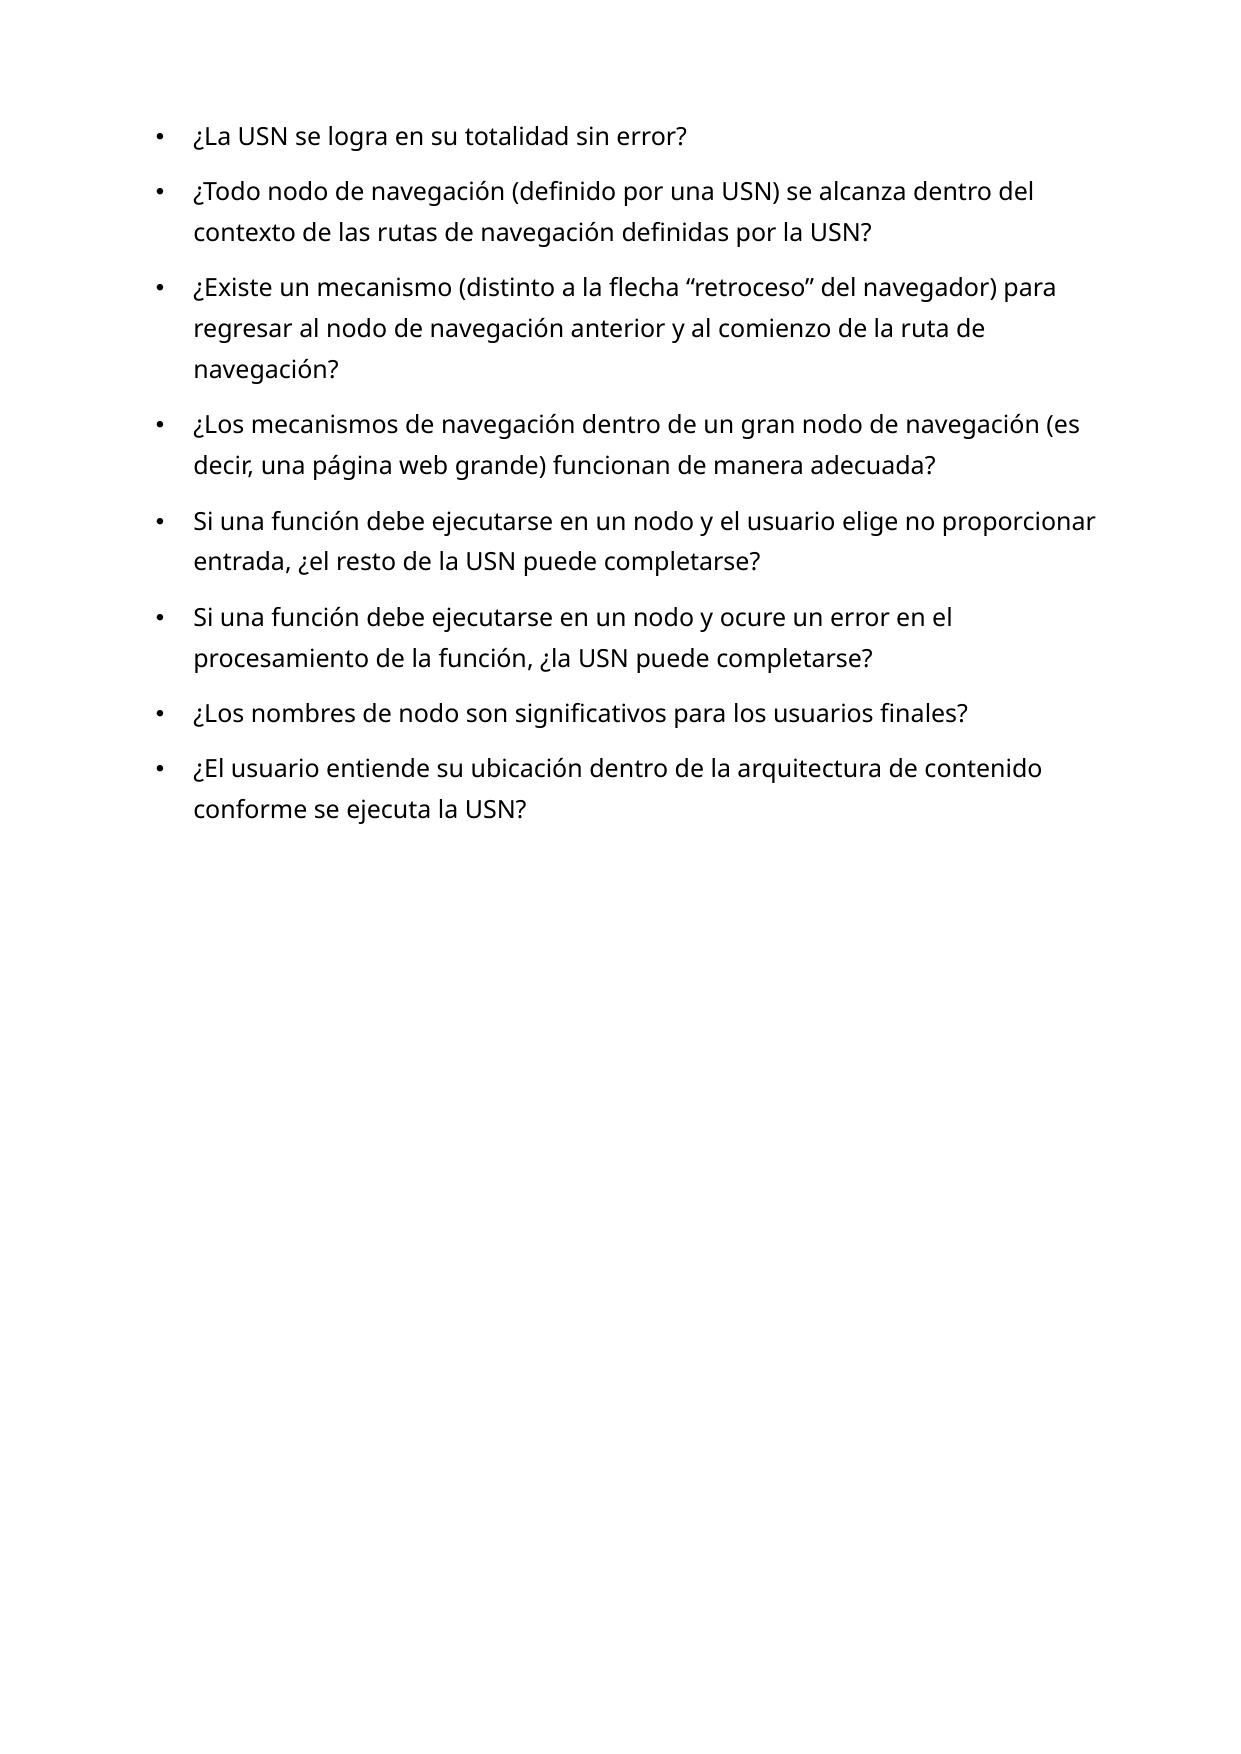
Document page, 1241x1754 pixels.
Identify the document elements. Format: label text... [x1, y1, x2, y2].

list ¿El usuario entiende su ubicación dentro de la arquitectura de contenido conforme se ejecuta la USN? [156, 751, 1122, 826]
list Si una función debe ejecutarse en un nodo y ocure un error en el procesamiento de la función, ¿la USN puede completarse? [156, 599, 1122, 674]
list Si una función debe ejecutarse en un nodo y el usuario elige no proporcionar entrada, ¿el resto de la USN puede completarse? [156, 503, 1122, 578]
list ¿La USN se logra en su totalidad sin error? [156, 118, 1122, 152]
list ¿Los mecanismos de navegación dentro de un gran nodo de navegación (es decir, una página web grande) funcionan de manera adecuada? [156, 407, 1122, 482]
list ¿Existe un mecanismo (distinto a la flecha “retroceso” del navegador) para regresar al nodo de navegación anterior y al comienzo de la ruta de navegación? [156, 270, 1122, 386]
list ¿Todo nodo de navegación (definido por una USN) se alcanza dentro del contexto de las rutas de navegación definidas por la USN? [156, 173, 1122, 248]
list ¿Los nombres de nodo son significativos para los usuarios finales? [156, 696, 1122, 730]
